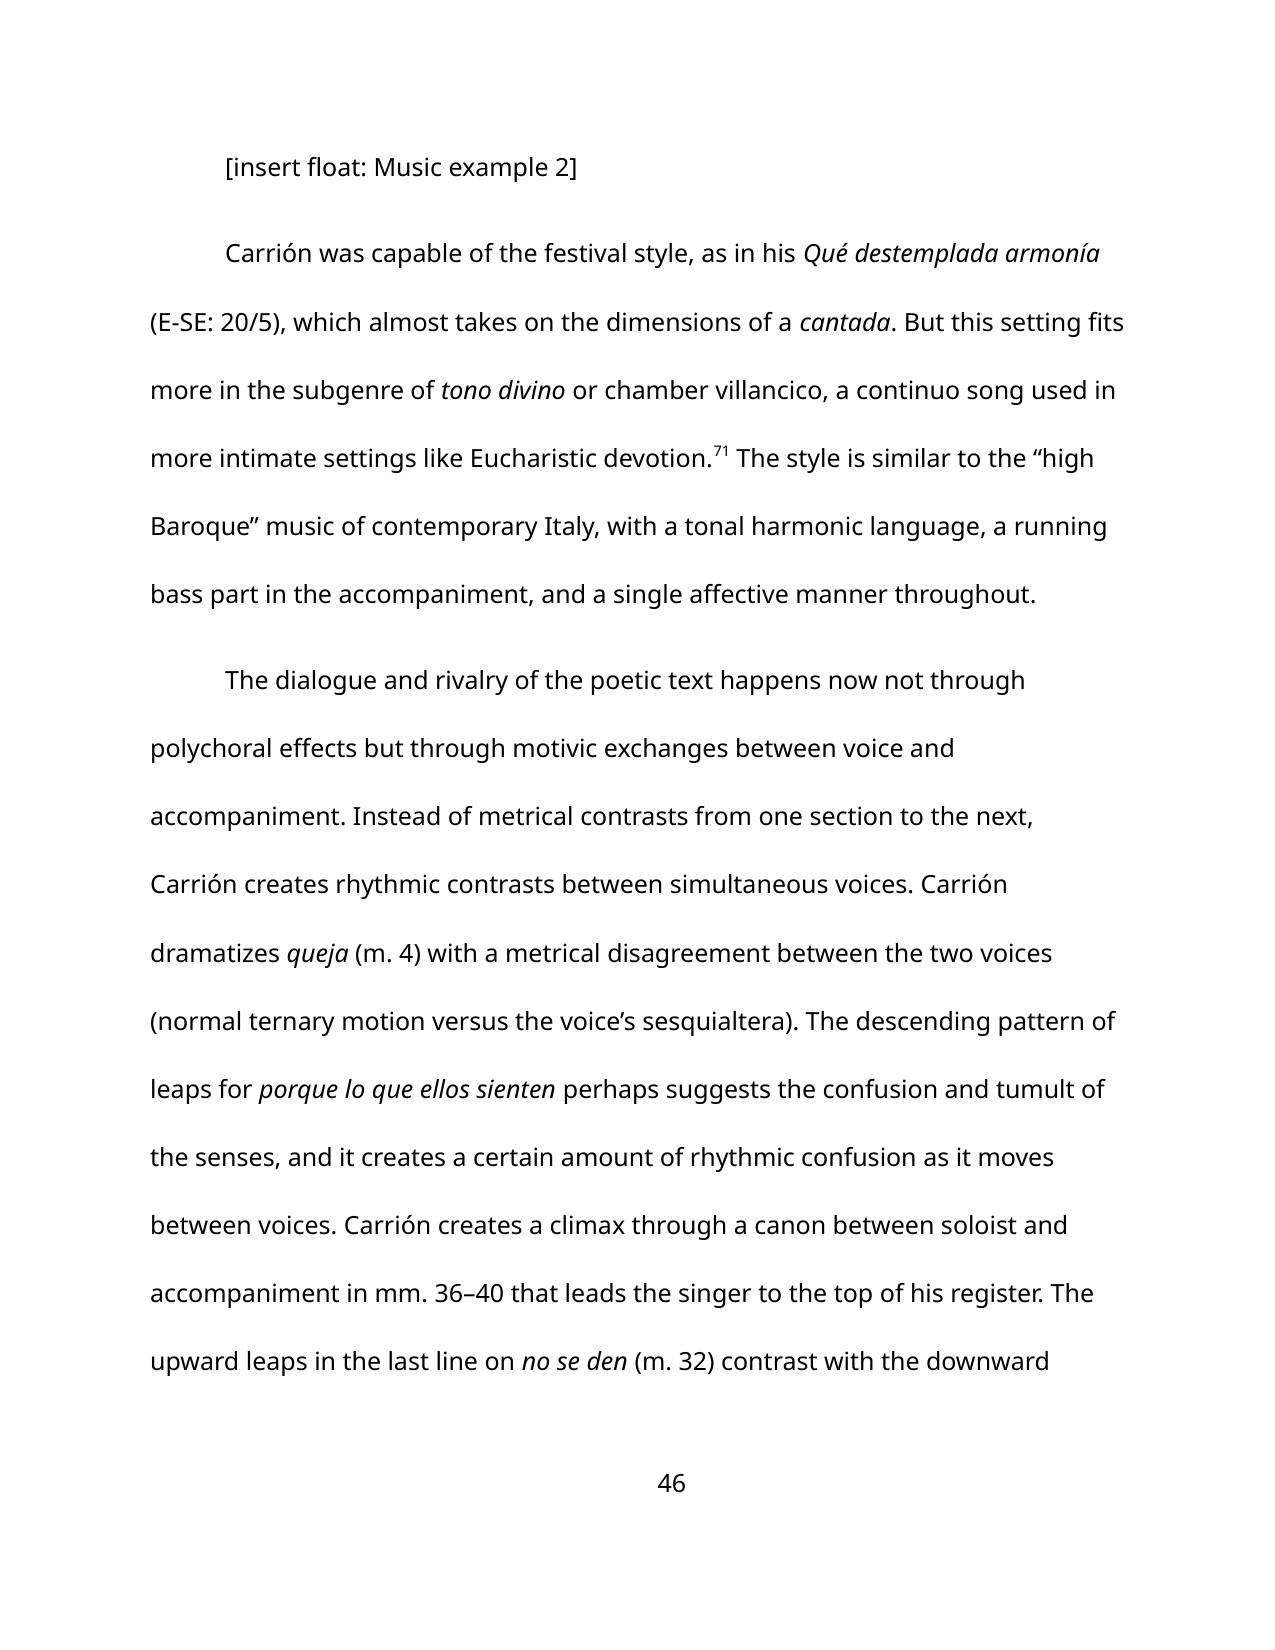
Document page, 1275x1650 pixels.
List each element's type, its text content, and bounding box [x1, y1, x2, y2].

text [insert float: Music example 2] [150, 150, 1125, 184]
text The dialogue and rivalry of the poetic text happens now not through polychoral effects but through motivic exchanges between voice and accompaniment. Instead of metrical contrasts from one section to the next, Carrión creates rhythmic contrasts between simultaneous voices. Carrión dramatizes queja (m. 4) with a metrical disagreement between the two voices (normal ternary motion versus the voice’s sesquialtera). The descending pattern of leaps for porque lo que ellos sienten perhaps suggests the confusion and tumult of the senses, and it creates a certain amount of rhythmic confusion as it moves between voices. Carrión creates a climax through a canon between soloist and accompaniment in mm. 36–40 that leads the singer to the top of his register. The upward leaps in the last line on no se den (m. 32) contrast with the downward [150, 663, 1125, 1378]
text Carrión was capable of the festival style, as in his Qué destemplada armonía (E-SE: 20/5), which almost takes on the dimensions of a cantada. But this setting fits more in the subgenre of tono divino or chamber villancico, a continuo song used in more intimate settings like Eucharistic devotion. The style is similar to the “high Baroque” music of contemporary Italy, with a tonal harmonic language, a running bass part in the accompaniment, and a single affective manner throughout. [150, 236, 1125, 611]
